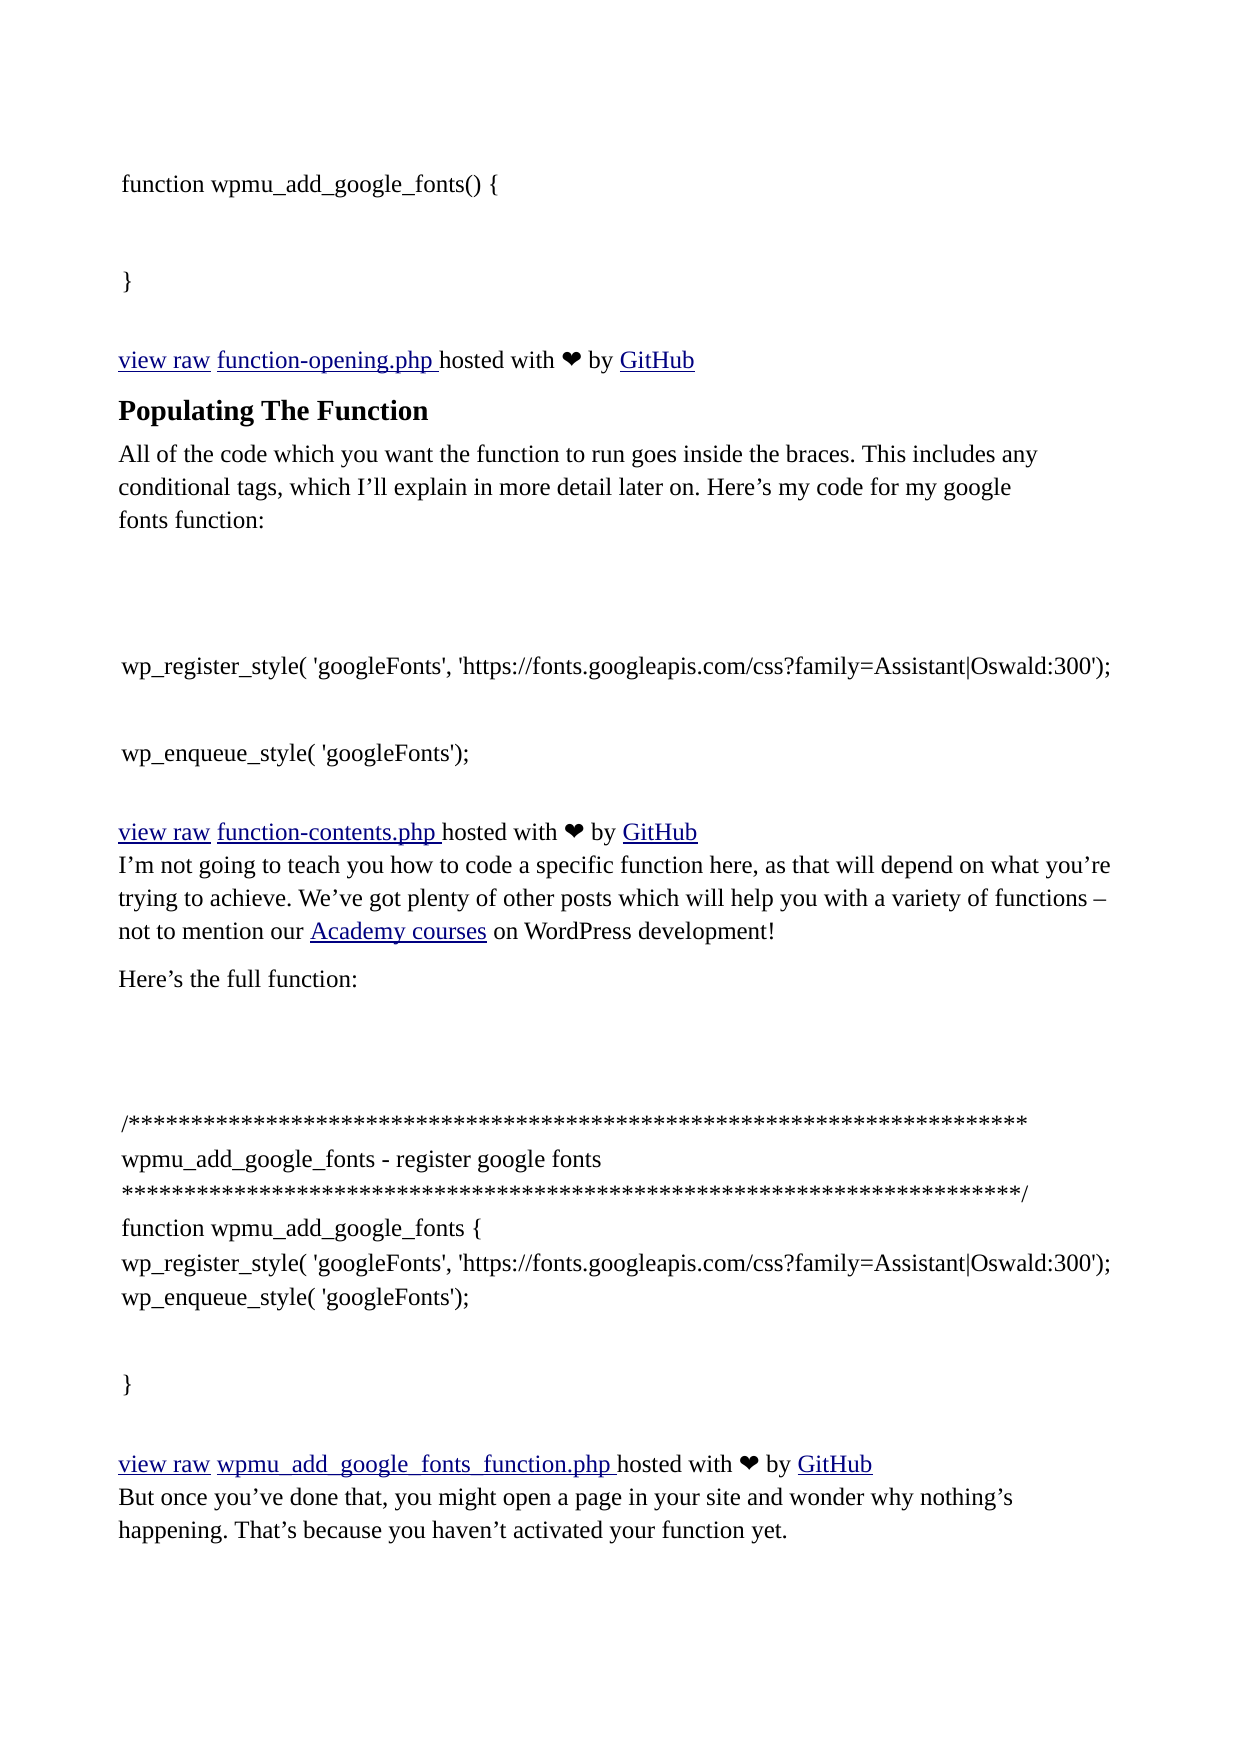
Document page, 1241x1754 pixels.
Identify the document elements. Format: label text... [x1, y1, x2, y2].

table_header } [118, 1367, 147, 1401]
table_header function wpmu_add_google_fonts() { [118, 166, 514, 200]
table_header wp_register_style( 'googleFonts', 'https://fonts.googleapis.com/css?family=Assistant|Oswald:300'); [118, 1245, 1122, 1279]
table_header wp_enqueue_style( 'googleFonts'); [118, 1280, 484, 1314]
table_header ************************************************************************/ [118, 1176, 1042, 1210]
text But once you’ve done that, you might open a page in your site and wonder why nothing’s happening. That’s because you haven’t activated your function yet. [118, 1482, 1122, 1543]
table_header wp_register_style( 'googleFonts', 'https://fonts.googleapis.com/css?family=Assistant|Oswald:300'); [118, 648, 1122, 683]
text view raw wpmu_add_google_fonts_function.php hosted with ❤ by GitHub [118, 1449, 1122, 1477]
table_header [118, 200, 136, 211]
text All of the code which you want the function to run goes inside the braces. This includes any conditional tags, which I’ll explain in more detail later on. Here’s my code for my google fonts function: [118, 439, 1122, 534]
table_header function wpmu_add_google_fonts { [118, 1210, 497, 1245]
text I’m not going to teach you how to code a specific function here, as that will depend on what you’re trying to achieve. We’ve got plenty of other posts which will help you with a variety of functions – not to mention our Academy courses on WordPress development! [118, 850, 1122, 945]
subtitle Populating The Function [118, 393, 1122, 427]
table_header wp_enqueue_style( 'googleFonts'); [118, 735, 484, 769]
text Here’s the full function: [118, 964, 1122, 993]
text view raw function-contents.php hosted with ❤ by GitHub [118, 817, 1122, 846]
table_header } [118, 263, 147, 298]
text view raw function-opening.php hosted with ❤ by GitHub [118, 346, 1122, 374]
table_header /************************************************************************ [118, 1107, 1042, 1141]
table_header wpmu_add_google_fonts - register google fonts [118, 1141, 616, 1176]
